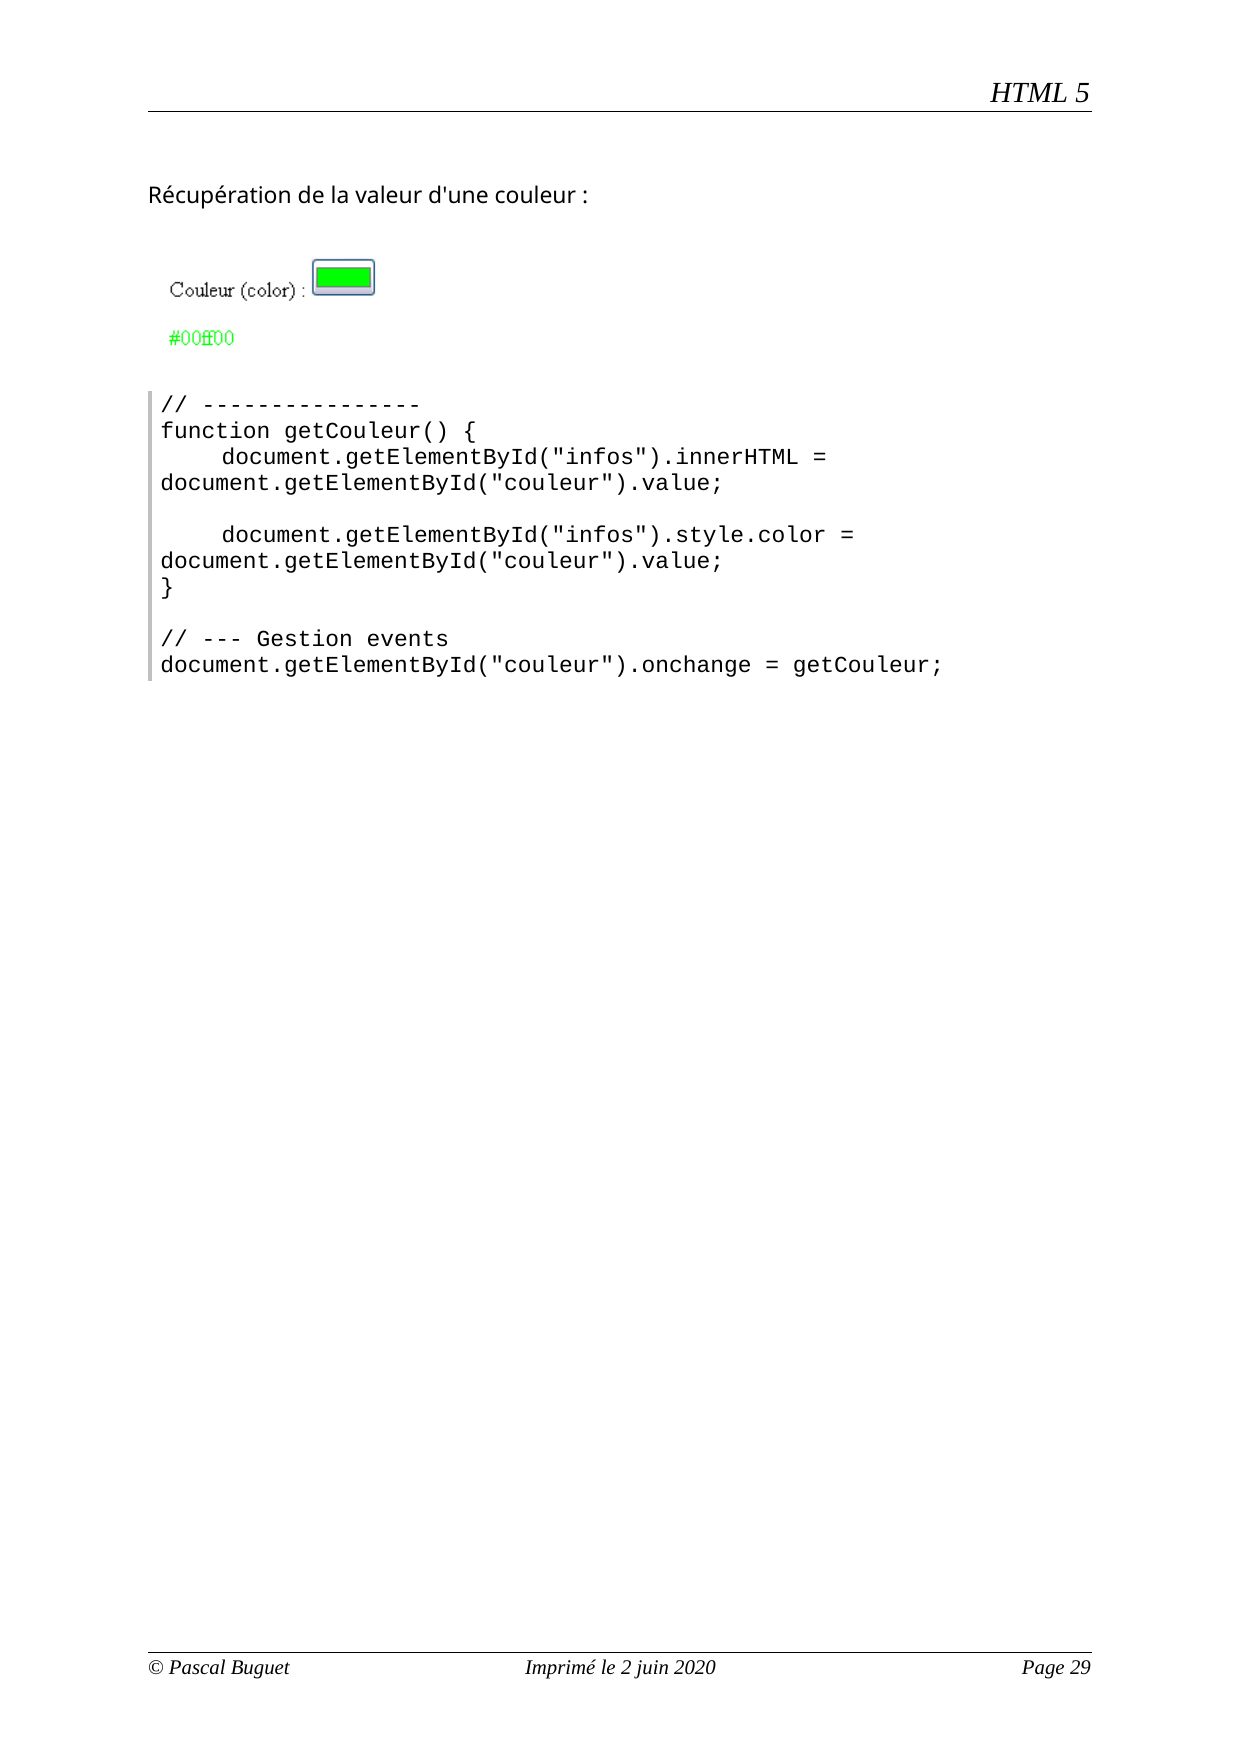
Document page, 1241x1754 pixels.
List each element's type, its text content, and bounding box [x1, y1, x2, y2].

text } [152, 575, 1092, 601]
text document.getElementById("infos").innerHTML = document.getElementById("couleur").value; [152, 445, 1092, 497]
text Récupération de la valeur d'une couleur : [148, 179, 1092, 210]
text document.getElementById("infos").style.color = document.getElementById("couleur").value; [152, 523, 1092, 575]
text // ---------------- [152, 391, 1092, 419]
text function getCouleur() { [152, 419, 1092, 445]
text document.getElementById("couleur").onchange = getCouleur; [152, 653, 1092, 681]
text // --- Gestion events [152, 627, 1092, 653]
